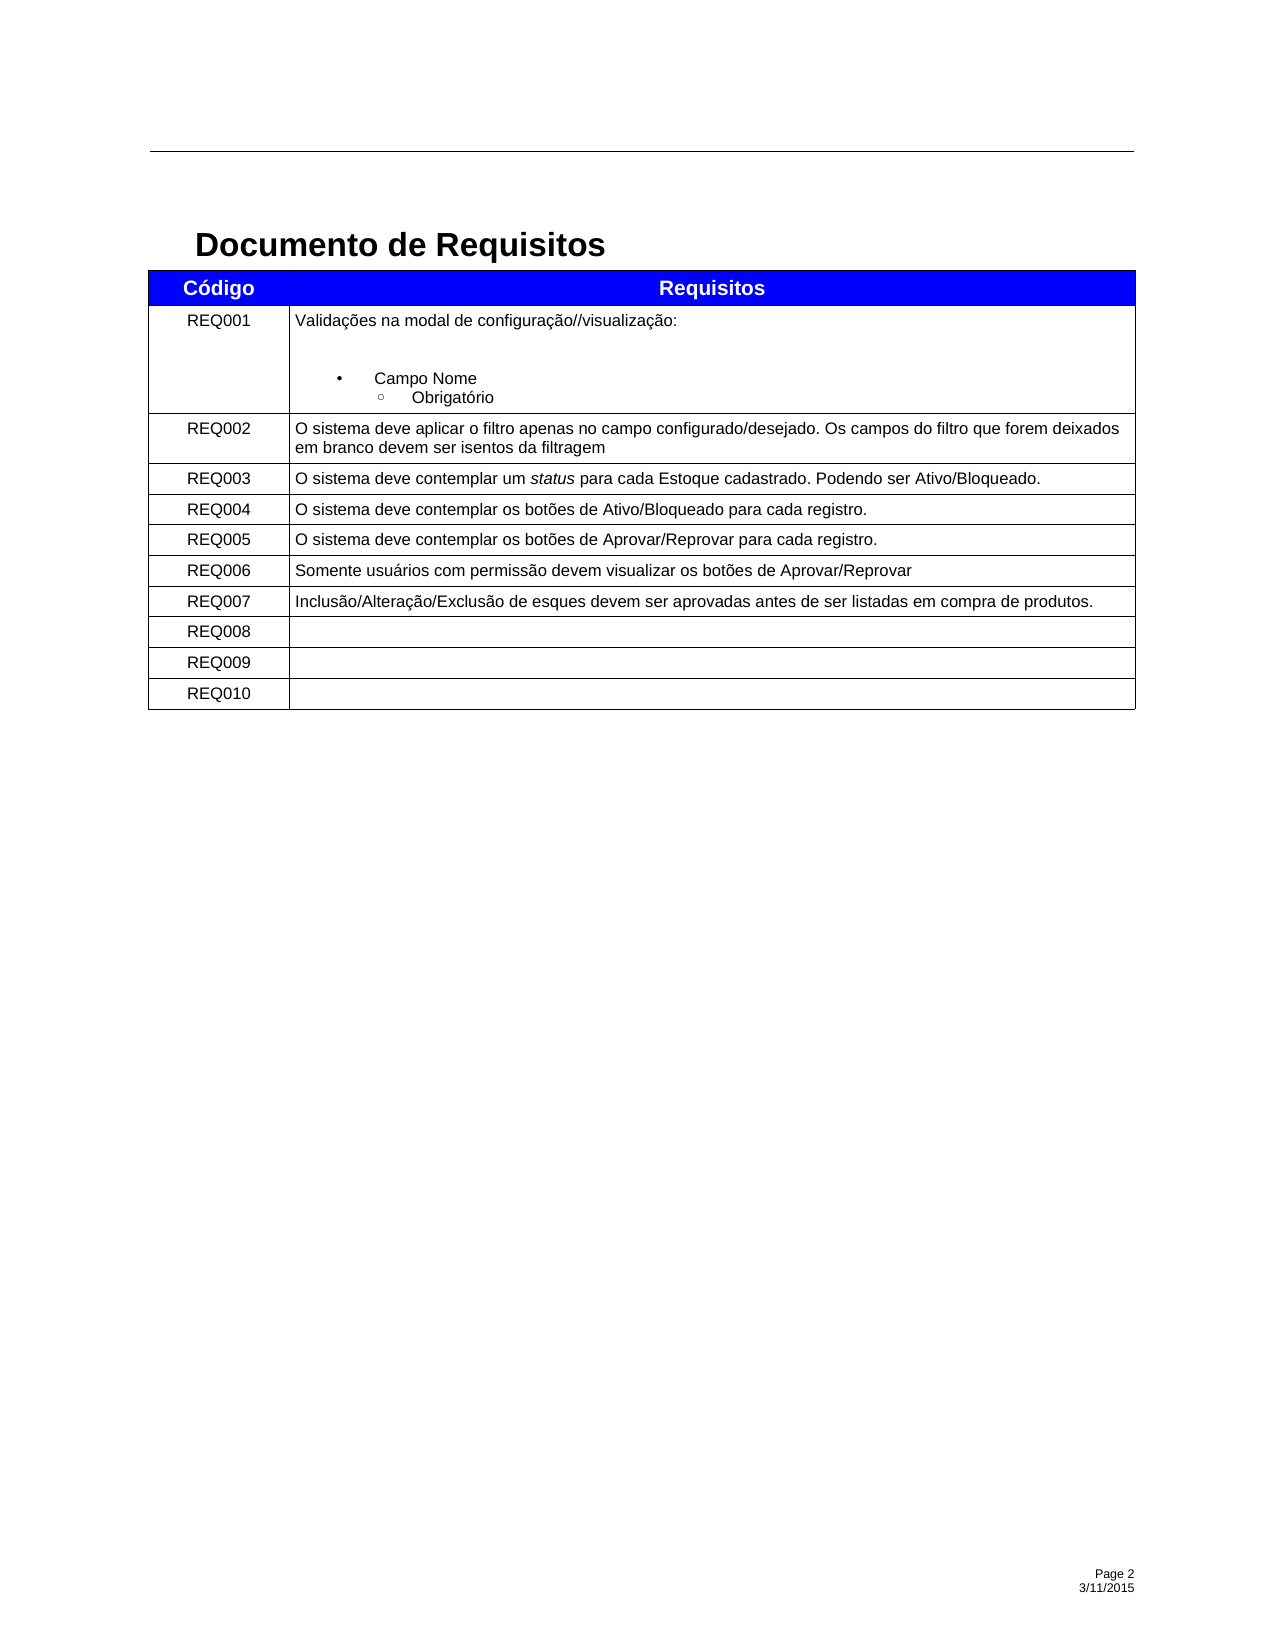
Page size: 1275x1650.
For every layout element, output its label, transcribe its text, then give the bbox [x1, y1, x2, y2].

table_cell Inclusão/Alteração/Exclusão de esques devem ser aprovadas antes de ser listadas em compra de produtos. [290, 587, 1135, 616]
table_cell REQ008 [149, 617, 289, 647]
table_cell REQ010 [149, 679, 289, 708]
table_cell O sistema deve contemplar os botões de Ativo/Bloqueado para cada registro. [290, 495, 1135, 524]
table_cell [290, 648, 1135, 678]
table_cell REQ004 [149, 495, 289, 524]
table_cell REQ002 [149, 414, 289, 463]
table_cell O sistema deve contemplar os botões de Aprovar/Reprovar para cada registro. [290, 525, 1135, 555]
table_cell REQ007 [149, 587, 289, 616]
table_cell REQ005 [149, 525, 289, 555]
table_cell O sistema deve contemplar um status para cada Estoque cadastrado. Podendo ser Ativo/Bloqueado. [290, 464, 1135, 493]
table_cell REQ009 [149, 648, 289, 678]
table_cell [290, 679, 1135, 708]
subtitle Documento de Requisitos [150, 225, 1134, 263]
table_cell Validações na modal de configuração//visualização: Campo Nome Obrigatório [290, 306, 1135, 413]
table_cell REQ003 [149, 464, 289, 493]
table_cell [290, 617, 1135, 647]
table_header Requisitos [290, 271, 1135, 305]
table_header Código [149, 271, 289, 305]
table_cell Somente usuários com permissão devem visualizar os botões de Aprovar/Reprovar [290, 556, 1135, 586]
table_cell O sistema deve aplicar o filtro apenas no campo configurado/desejado. Os campos do filtro que forem deixados em branco devem ser isentos da filtragem [290, 414, 1135, 463]
table_cell REQ001 [149, 306, 289, 413]
table_cell REQ006 [149, 556, 289, 586]
